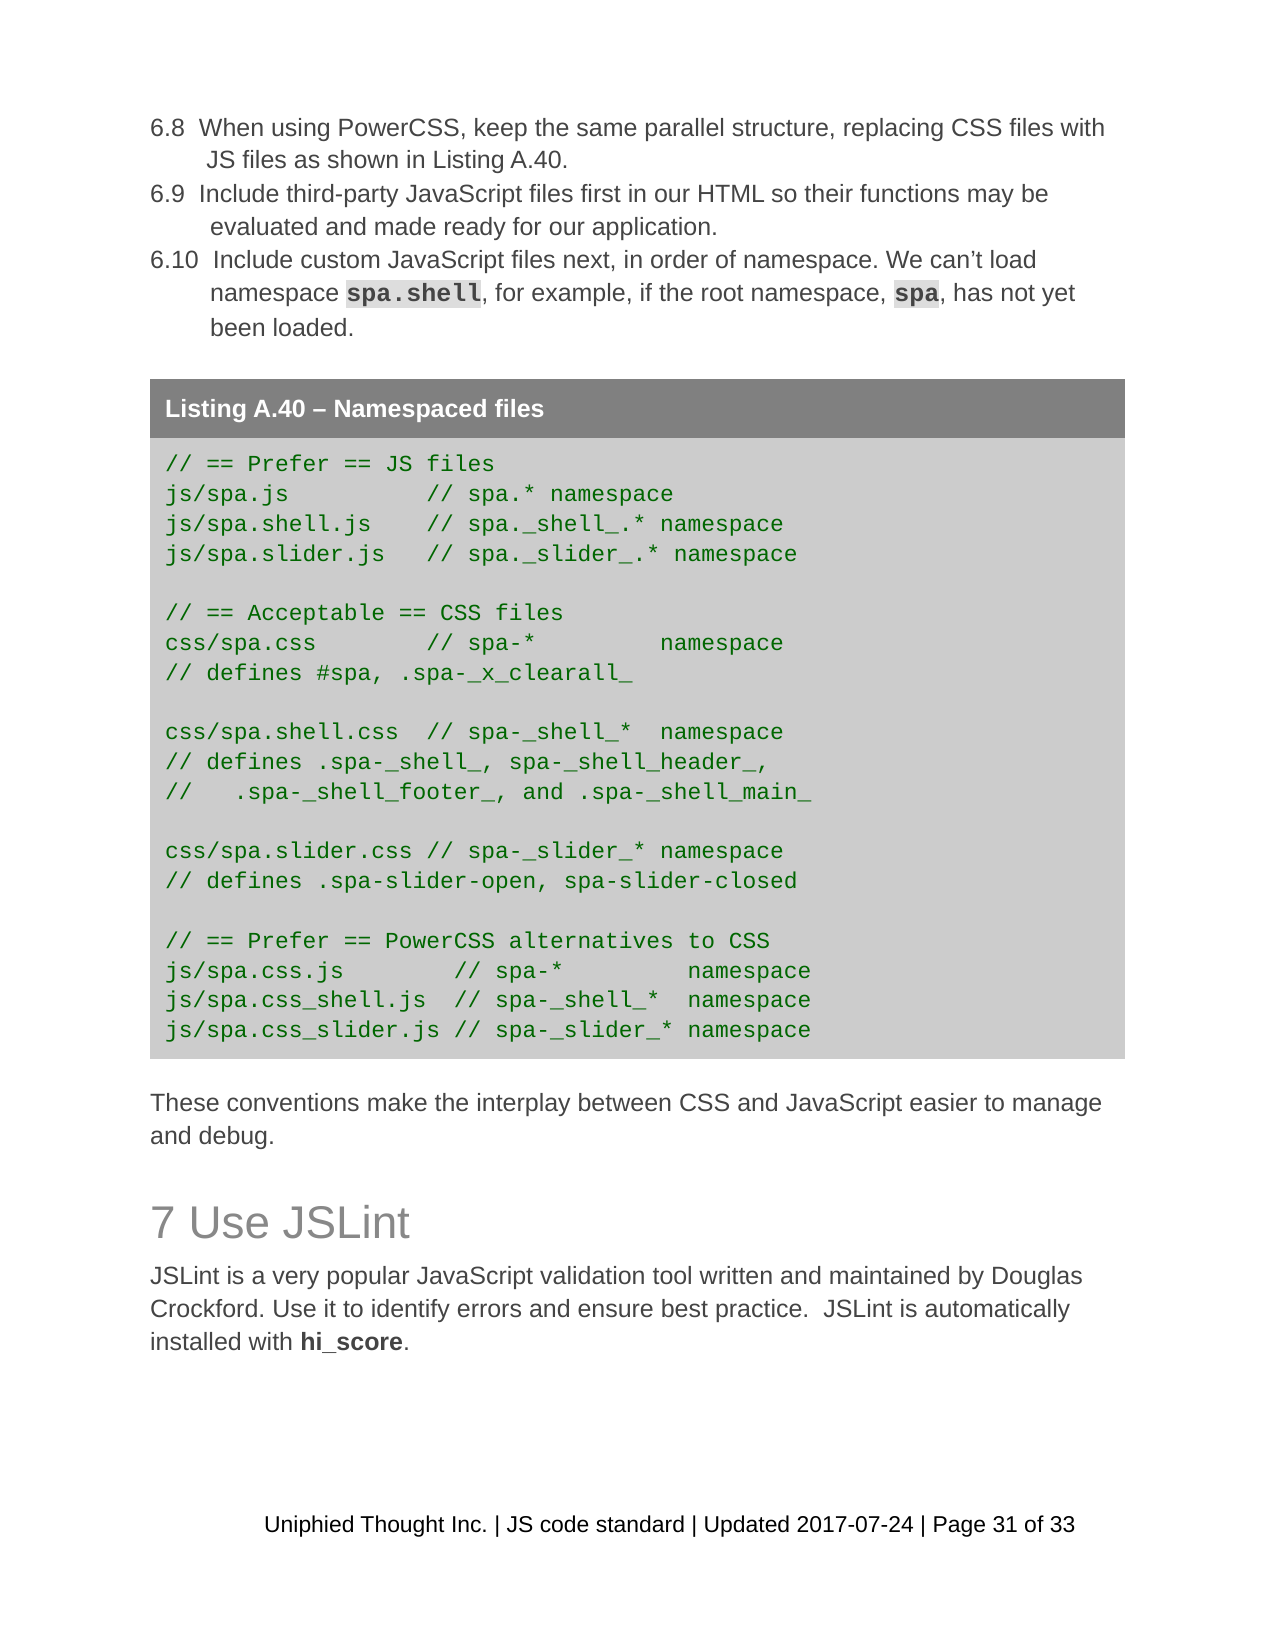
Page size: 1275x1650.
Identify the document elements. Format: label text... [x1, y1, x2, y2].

list Include third-party JavaScript files first in our HTML so their functions may be evaluated and made ready for our application. [150, 178, 1125, 240]
table_cell // == Prefer == JS files js/spa.js // spa.* namespace js/spa.shell.js // spa._shell_.* namespace js/spa.slider.js // spa._slider_.* namespace // == Acceptable == CSS files css/spa.css // spa-* namespace // defines #spa, .spa-_x_clearall_ css/spa.shell.css // spa-_shell_* namespace // defines .spa-_shell_, spa-_shell_header_, // .spa-_shell_footer_, and .spa-_shell_main_ css/spa.slider.css // spa-_slider_* namespace // defines .spa-slider-open, spa-slider-closed // == Prefer == PowerCSS alternatives to CSS js/spa.css.js // spa-* namespace js/spa.css_shell.js // spa-_shell_* namespace js/spa.css_slider.js // spa-_slider_* namespace [150, 438, 1125, 1059]
list Include custom JavaScript files next, in order of namespace. We can’t load namespace spa.shell, for example, if the root namespace, spa, has not yet been loaded. [150, 244, 1125, 342]
text These conventions make the interplay between CSS and JavaScript easier to manage and debug. [150, 1088, 1125, 1150]
text JSLint is a very popular JavaScript validation tool written and maintained by Douglas Crockford. Use it to identify errors and ensure best practice. JSLint is automatically installed with hi_score. [150, 1261, 1125, 1356]
list When using PowerCSS, keep the same parallel structure, replacing CSS files with JS files as shown in Listing A.40. [150, 112, 1125, 174]
subtitle Use JSLint [150, 1196, 1125, 1249]
table_header Listing A.40 – Namespaced files [150, 379, 1125, 438]
